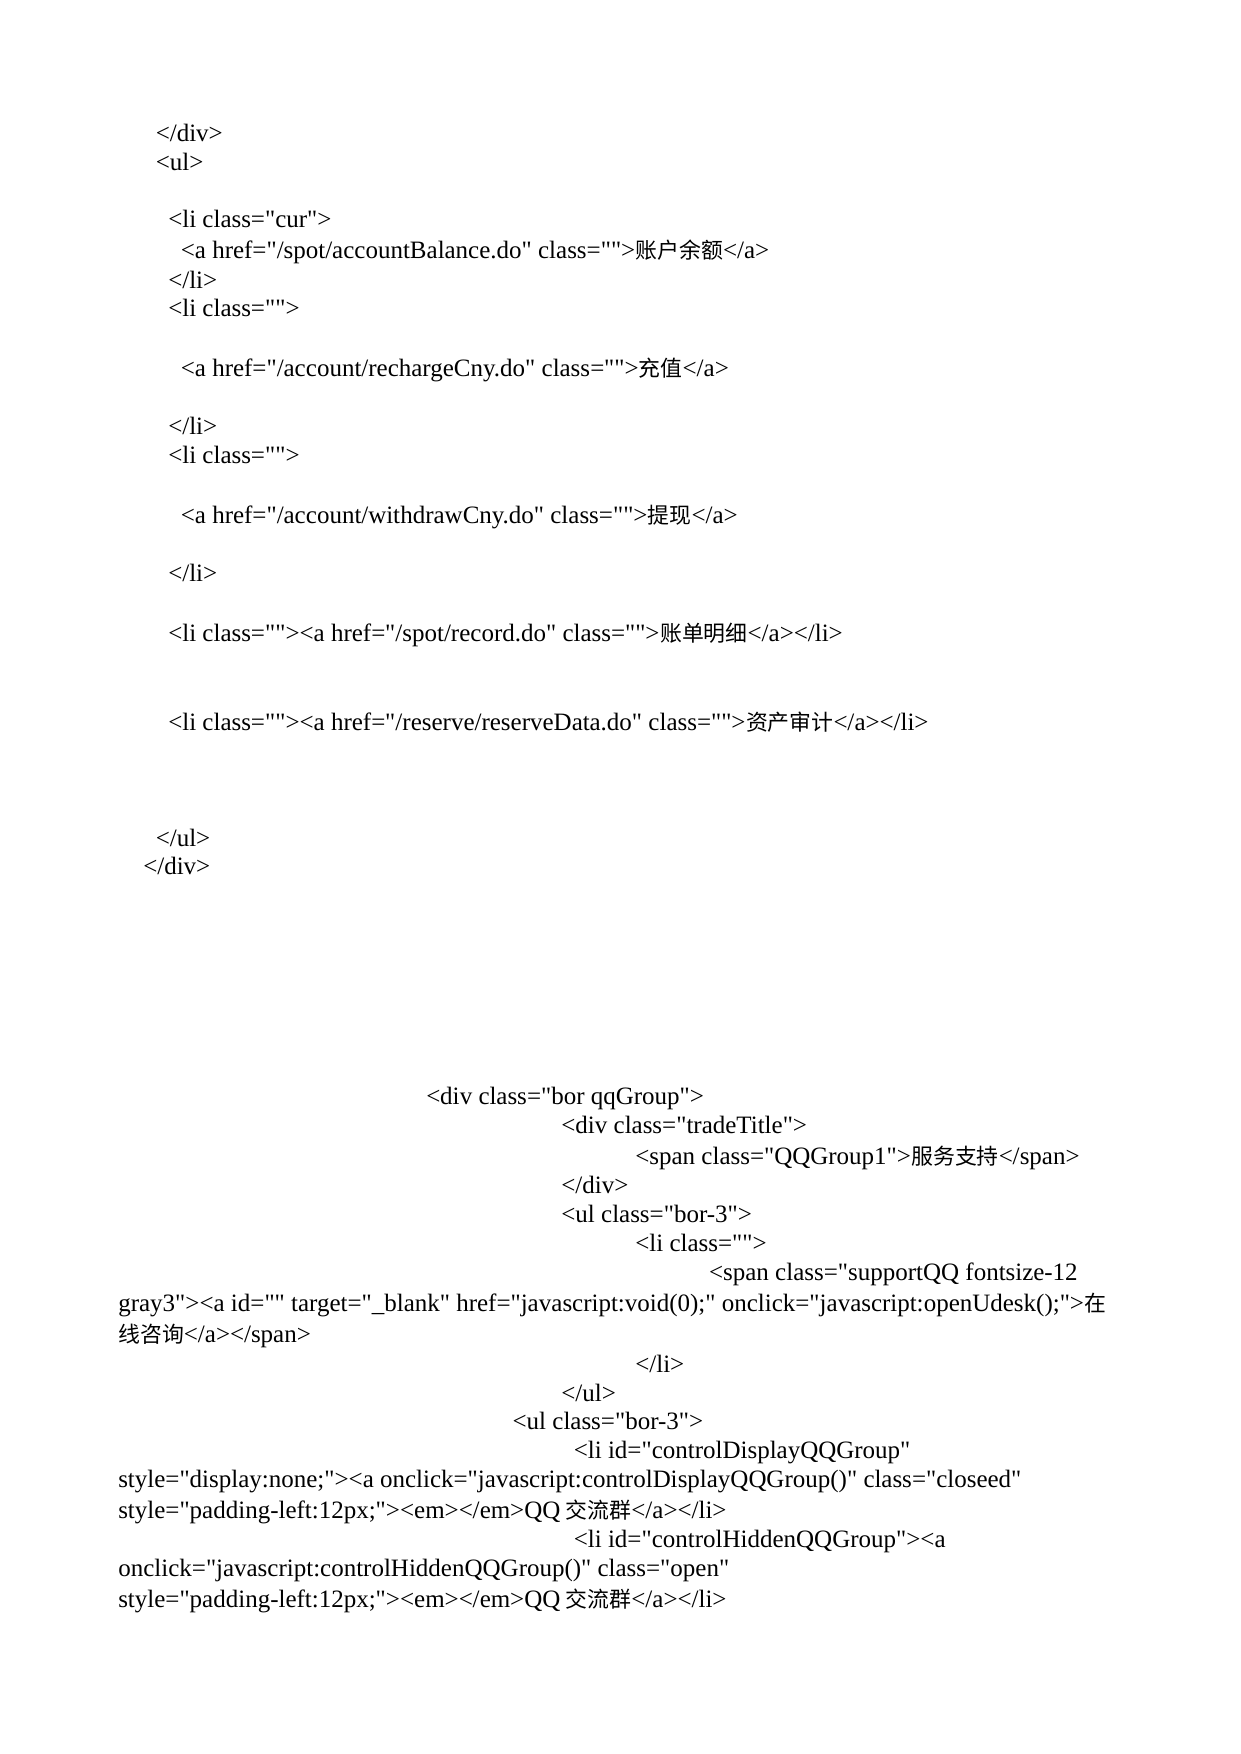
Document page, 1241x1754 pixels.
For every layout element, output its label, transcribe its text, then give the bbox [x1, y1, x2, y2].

text </li> [118, 411, 1122, 440]
text <li class=""> [118, 1228, 1122, 1257]
text <ul class="bor-3"> [118, 1199, 1122, 1228]
text </li> [118, 1349, 1122, 1378]
text <div class="tradeTitle"> [118, 1110, 1122, 1139]
text <li class="cur"> [118, 204, 1122, 233]
text <li class=""> [118, 440, 1122, 469]
text </ul> [118, 1378, 1122, 1406]
text <li id="controlHiddenQQGroup"><a onclick="javascript:controlHiddenQQGroup()" class="open" style="padding-left:12px;"><em></em>QQ交流群</a></li> [118, 1524, 1122, 1613]
text <div class="bor qqGroup"> [118, 1081, 1122, 1110]
text </li> [118, 558, 1122, 587]
text <a href="/account/rechargeCny.do" class="">充值</a> [118, 351, 1122, 383]
text <ul> [118, 147, 1122, 176]
text <li class=""><a href="/spot/record.do" class="">账单明细</a></li> [118, 616, 1122, 647]
text <ul class="bor-3"> [118, 1406, 1122, 1435]
text </div> [118, 1171, 1122, 1199]
text </div> [118, 118, 1122, 147]
text <a href="/spot/accountBalance.do" class="">账户余额</a> [118, 233, 1122, 265]
text <a href="/account/withdrawCny.do" class="">提现</a> [118, 498, 1122, 529]
text </ul> [118, 823, 1122, 851]
text </li> [118, 265, 1122, 293]
text </div> [118, 851, 1122, 880]
text <li class=""><a href="/reserve/reserveData.do" class="">资产审计</a></li> [118, 705, 1122, 736]
text <span class="QQGroup1">服务支持</span> [118, 1139, 1122, 1171]
text <li id="controlDisplayQQGroup" style="display:none;"><a onclick="javascript:controlDisplayQQGroup()" class="closeed" style="padding-left:12px;"><em></em>QQ交流群</a></li> [118, 1435, 1122, 1524]
text <li class=""> [118, 293, 1122, 322]
text <span class="supportQQ fontsize-12 gray3"><a id="" target="_blank" href="javascript:void(0);" onclick="javascript:openUdesk();">在线咨询</a></span> [118, 1257, 1122, 1349]
